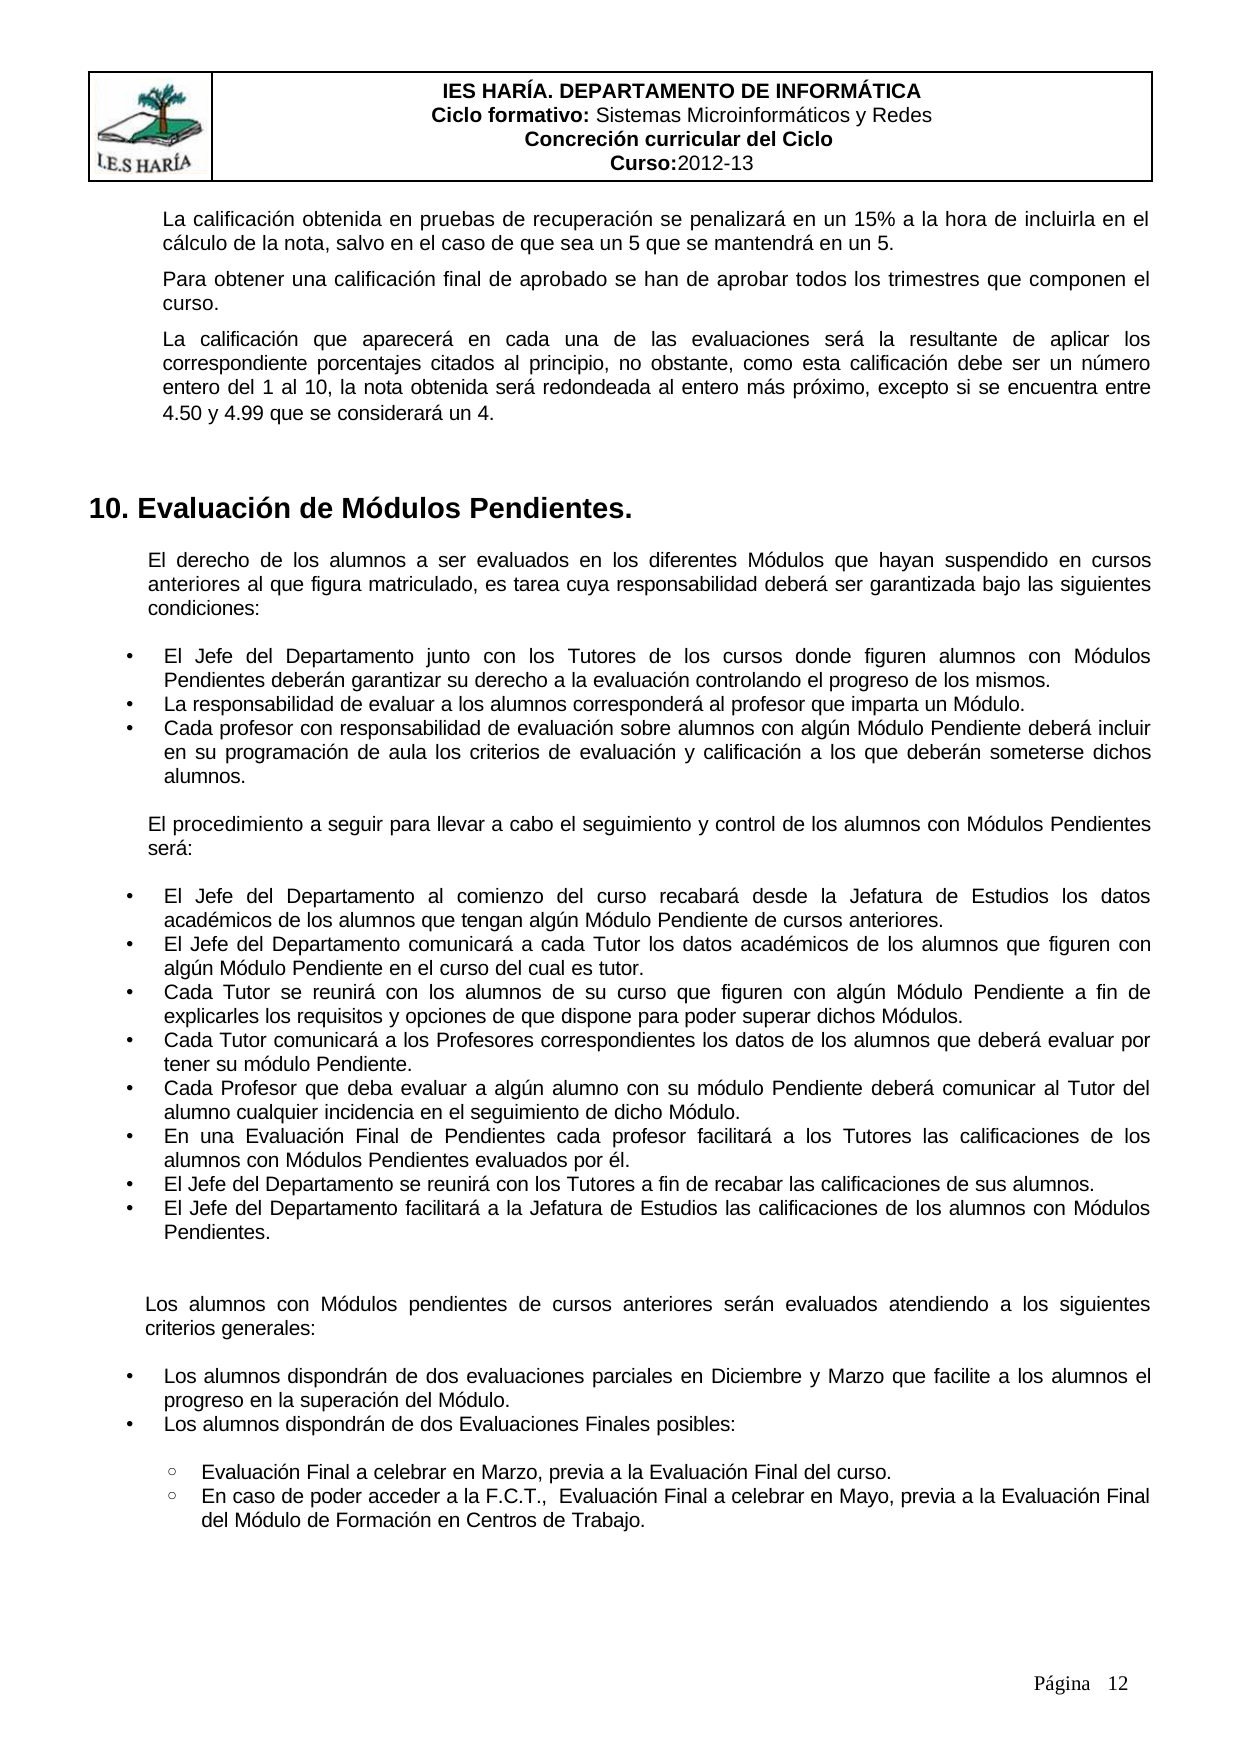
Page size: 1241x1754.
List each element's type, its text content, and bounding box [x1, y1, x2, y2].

list El Jefe del Departamento junto con los Tutores de los cursos donde figuren alumnos con Módulos Pendientes deberán garantizar su derecho a la evaluación controlando el progreso de los mismos. [126, 644, 1152, 692]
text El derecho de los alumnos a ser evaluados en los diferentes Módulos que hayan suspendido en cursos anteriores al que figura matriculado, es tarea cuya responsabilidad deberá ser garantizada bajo las siguientes condiciones: [148, 548, 1152, 620]
list El Jefe del Departamento comunicará a cada Tutor los datos académicos de los alumnos que figuren con algún Módulo Pendiente en el curso del cual es tutor. [126, 932, 1152, 980]
text El procedimiento a seguir para llevar a cabo el seguimiento y control de los alumnos con Módulos Pendientes será: [148, 812, 1152, 860]
list En una Evaluación Final de Pendientes cada profesor facilitará a los Tutores las calificaciones de los alumnos con Módulos Pendientes evaluados por él. [126, 1124, 1152, 1172]
text Para obtener una calificación final de aprobado se han de aprobar todos los trimestres que componen el curso. [162, 267, 1152, 315]
list Cada Tutor comunicará a los Profesores correspondientes los datos de los alumnos que deberá evaluar por tener su módulo Pendiente. [126, 1028, 1152, 1076]
list Los alumnos dispondrán de dos Evaluaciones Finales posibles: [126, 1412, 1152, 1436]
list El Jefe del Departamento al comienzo del curso recabará desde la Jefatura de Estudios los datos académicos de los alumnos que tengan algún Módulo Pendiente de cursos anteriores. [126, 884, 1152, 932]
text La calificación obtenida en pruebas de recuperación se penalizará en un 15% a la hora de incluirla en el cálculo de la nota, salvo en el caso de que sea un 5 que se mantendrá en un 5. [162, 206, 1152, 254]
text Los alumnos con Módulos pendientes de cursos anteriores serán evaluados atendiendo a los siguientes criterios generales: [145, 1292, 1152, 1340]
list La responsabilidad de evaluar a los alumnos corresponderá al profesor que imparta un Módulo. [126, 692, 1152, 716]
list El Jefe del Departamento se reunirá con los Tutores a fin de recabar las calificaciones de sus alumnos. [126, 1172, 1152, 1196]
text 10. Evaluación de Módulos Pendientes. [89, 491, 1152, 524]
list Cada profesor con responsabilidad de evaluación sobre alumnos con algún Módulo Pendiente deberá incluir en su programación de aula los criterios de evaluación y calificación a los que deberán someterse dichos alumnos. [126, 716, 1152, 788]
picture [94, 78, 208, 174]
list Evaluación Final a celebrar en Marzo, previa a la Evaluación Final del curso. [164, 1460, 1152, 1484]
list El Jefe del Departamento facilitará a la Jefatura de Estudios las calificaciones de los alumnos con Módulos Pendientes. [126, 1196, 1152, 1244]
list Cada Tutor se reunirá con los alumnos de su curso que figuren con algún Módulo Pendiente a fin de explicarles los requisitos y opciones de que dispone para poder superar dichos Módulos. [126, 980, 1152, 1028]
list Cada Profesor que deba evaluar a algún alumno con su módulo Pendiente deberá comunicar al Tutor del alumno cualquier incidencia en el seguimiento de dicho Módulo. [126, 1076, 1152, 1124]
list Los alumnos dispondrán de dos evaluaciones parciales en Diciembre y Marzo que facilite a los alumnos el progreso en la superación del Módulo. [126, 1364, 1152, 1412]
text La calificación que aparecerá en cada una de las evaluaciones será la resultante de aplicar los correspondiente porcentajes citados al principio, no obstante, como esta calificación debe ser un número entero del 1 al 10, la nota obtenida será redondeada al entero más próximo, excepto si se encuentra entre 4.50 y 4.99 que se considerará un 4. [162, 327, 1152, 425]
list En caso de poder acceder a la F.C.T., Evaluación Final a celebrar en Mayo, previa a la Evaluación Final del Módulo de Formación en Centros de Trabajo. [164, 1484, 1152, 1532]
